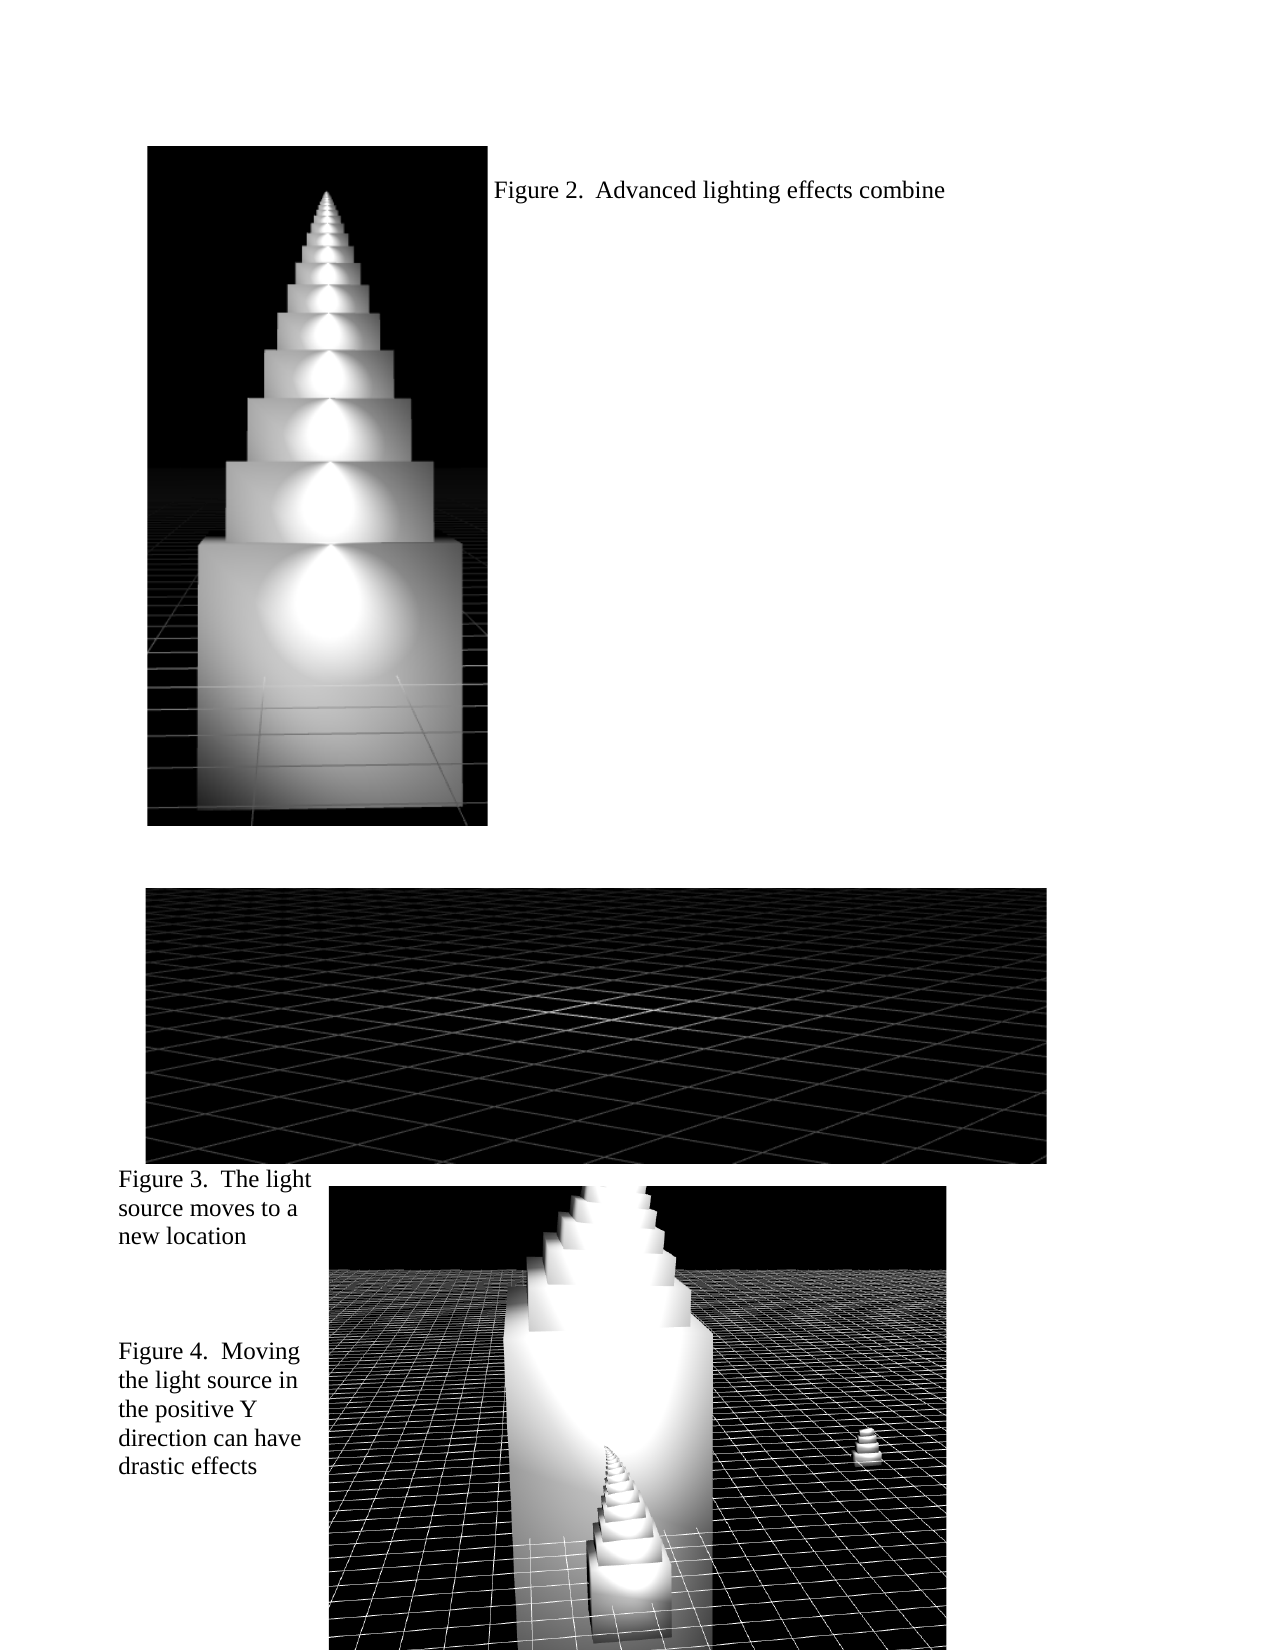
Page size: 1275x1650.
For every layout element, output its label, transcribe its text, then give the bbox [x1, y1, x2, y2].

text Figure 2. Advanced lighting effects combine [488, 176, 1157, 204]
picture [145, 888, 1047, 1164]
picture [147, 146, 488, 826]
text Figure 4. Moving the light source in the positive Y direction can have drastic effects [118, 1336, 328, 1480]
text Figure 3. The light source moves to a new location [118, 866, 1157, 1250]
text [947, 1336, 1157, 1480]
picture [328, 1186, 947, 1650]
